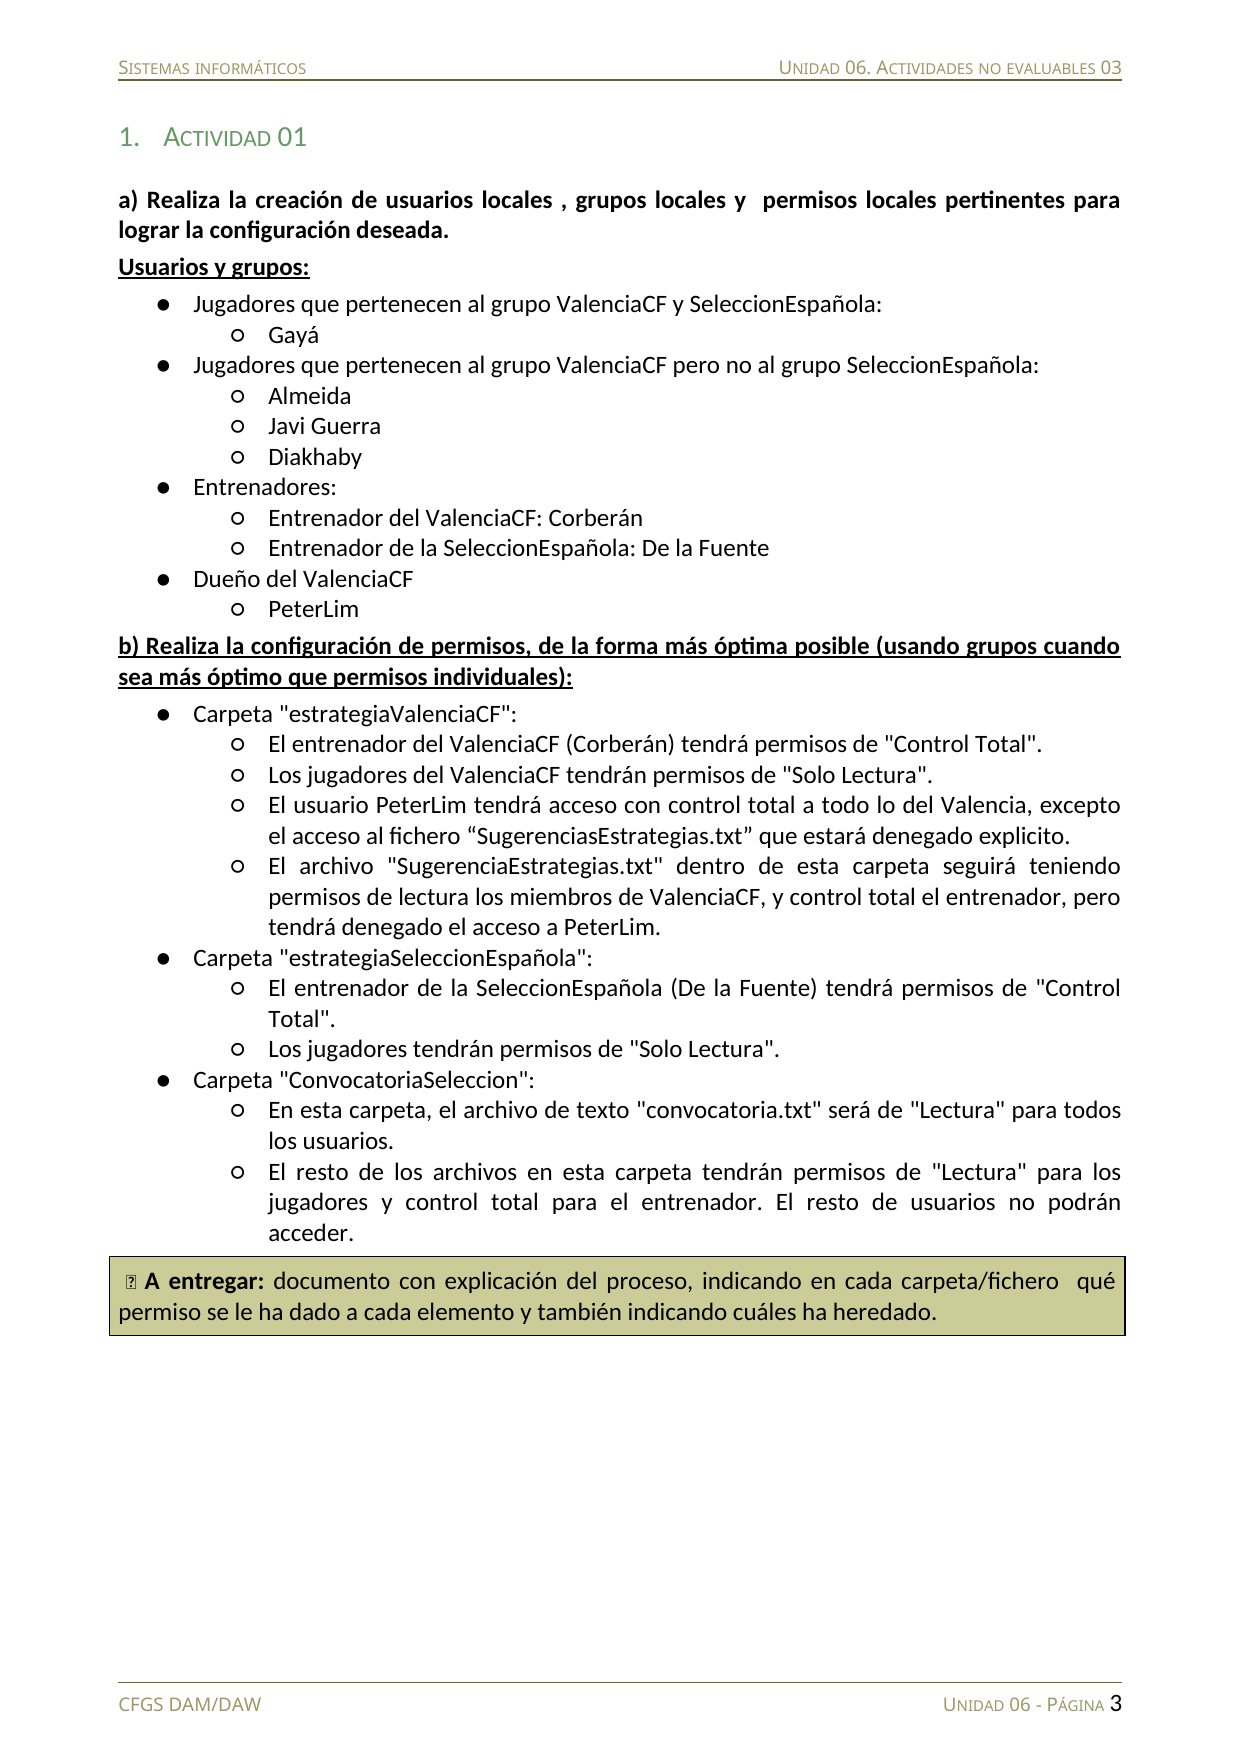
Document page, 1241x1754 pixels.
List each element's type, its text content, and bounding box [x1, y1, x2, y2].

list Carpeta "estrategiaValenciaCF": [156, 698, 1122, 728]
list Jugadores que pertenecen al grupo ValenciaCF y SeleccionEspañola: [156, 288, 1122, 319]
list PeterLim [231, 593, 1122, 624]
text b) Realiza la configuración de permisos, de la forma más óptima posible (usando grupos cuando sea más óptimo que permisos individuales): [118, 630, 1122, 691]
list Gayá [231, 319, 1122, 349]
text 📕 A entregar: documento con explicación del proceso, indicando en cada carpeta/fichero qué permiso se le ha dado a cada elemento y también indicando cuáles ha heredado. [110, 1257, 1124, 1335]
list Almeida [231, 380, 1122, 410]
list Jugadores que pertenecen al grupo ValenciaCF pero no al grupo SeleccionEspañola: [156, 349, 1122, 380]
text Usuarios y grupos: [118, 251, 1122, 282]
list Entrenador de la SeleccionEspañola: De la Fuente [231, 532, 1122, 563]
list El resto de los archivos en esta carpeta tendrán permisos de "Lectura" para los jugadores y control total para el entrenador. El resto de usuarios no podrán acceder. [231, 1156, 1122, 1247]
list Javi Guerra [231, 410, 1122, 441]
list El archivo "SugerenciaEstrategias.txt" dentro de esta carpeta seguirá teniendo permisos de lectura los miembros de ValenciaCF, y control total el entrenador, pero tendrá denegado el acceso a PeterLim. [231, 851, 1122, 942]
list Los jugadores del ValenciaCF tendrán permisos de "Solo Lectura". [231, 759, 1122, 789]
list Los jugadores tendrán permisos de "Solo Lectura". [231, 1034, 1122, 1064]
list El usuario PeterLim tendrá acceso con control total a todo lo del Valencia, excepto el acceso al fichero “SugerenciasEstrategias.txt” que estará denegado explicito. [231, 789, 1122, 851]
list Carpeta "estrategiaSeleccionEspañola": [156, 942, 1122, 973]
list Entrenadores: [156, 471, 1122, 502]
list Diakhaby [231, 441, 1122, 471]
list Carpeta "ConvocatoriaSeleccion": [156, 1064, 1122, 1095]
list Entrenador del ValenciaCF: Corberán [231, 502, 1122, 532]
list En esta carpeta, el archivo de texto "convocatoria.txt" será de "Lectura" para todos los usuarios. [231, 1095, 1122, 1156]
subtitle Actividad 01 [118, 118, 1122, 154]
list Dueño del ValenciaCF [156, 563, 1122, 593]
list El entrenador del ValenciaCF (Corberán) tendrá permisos de "Control Total". [231, 728, 1122, 759]
list El entrenador de la SeleccionEspañola (De la Fuente) tendrá permisos de "Control Total". [231, 973, 1122, 1034]
text a) Realiza la creación de usuarios locales , grupos locales y permisos locales pertinentes para lograr la configuración deseada. [118, 184, 1122, 245]
